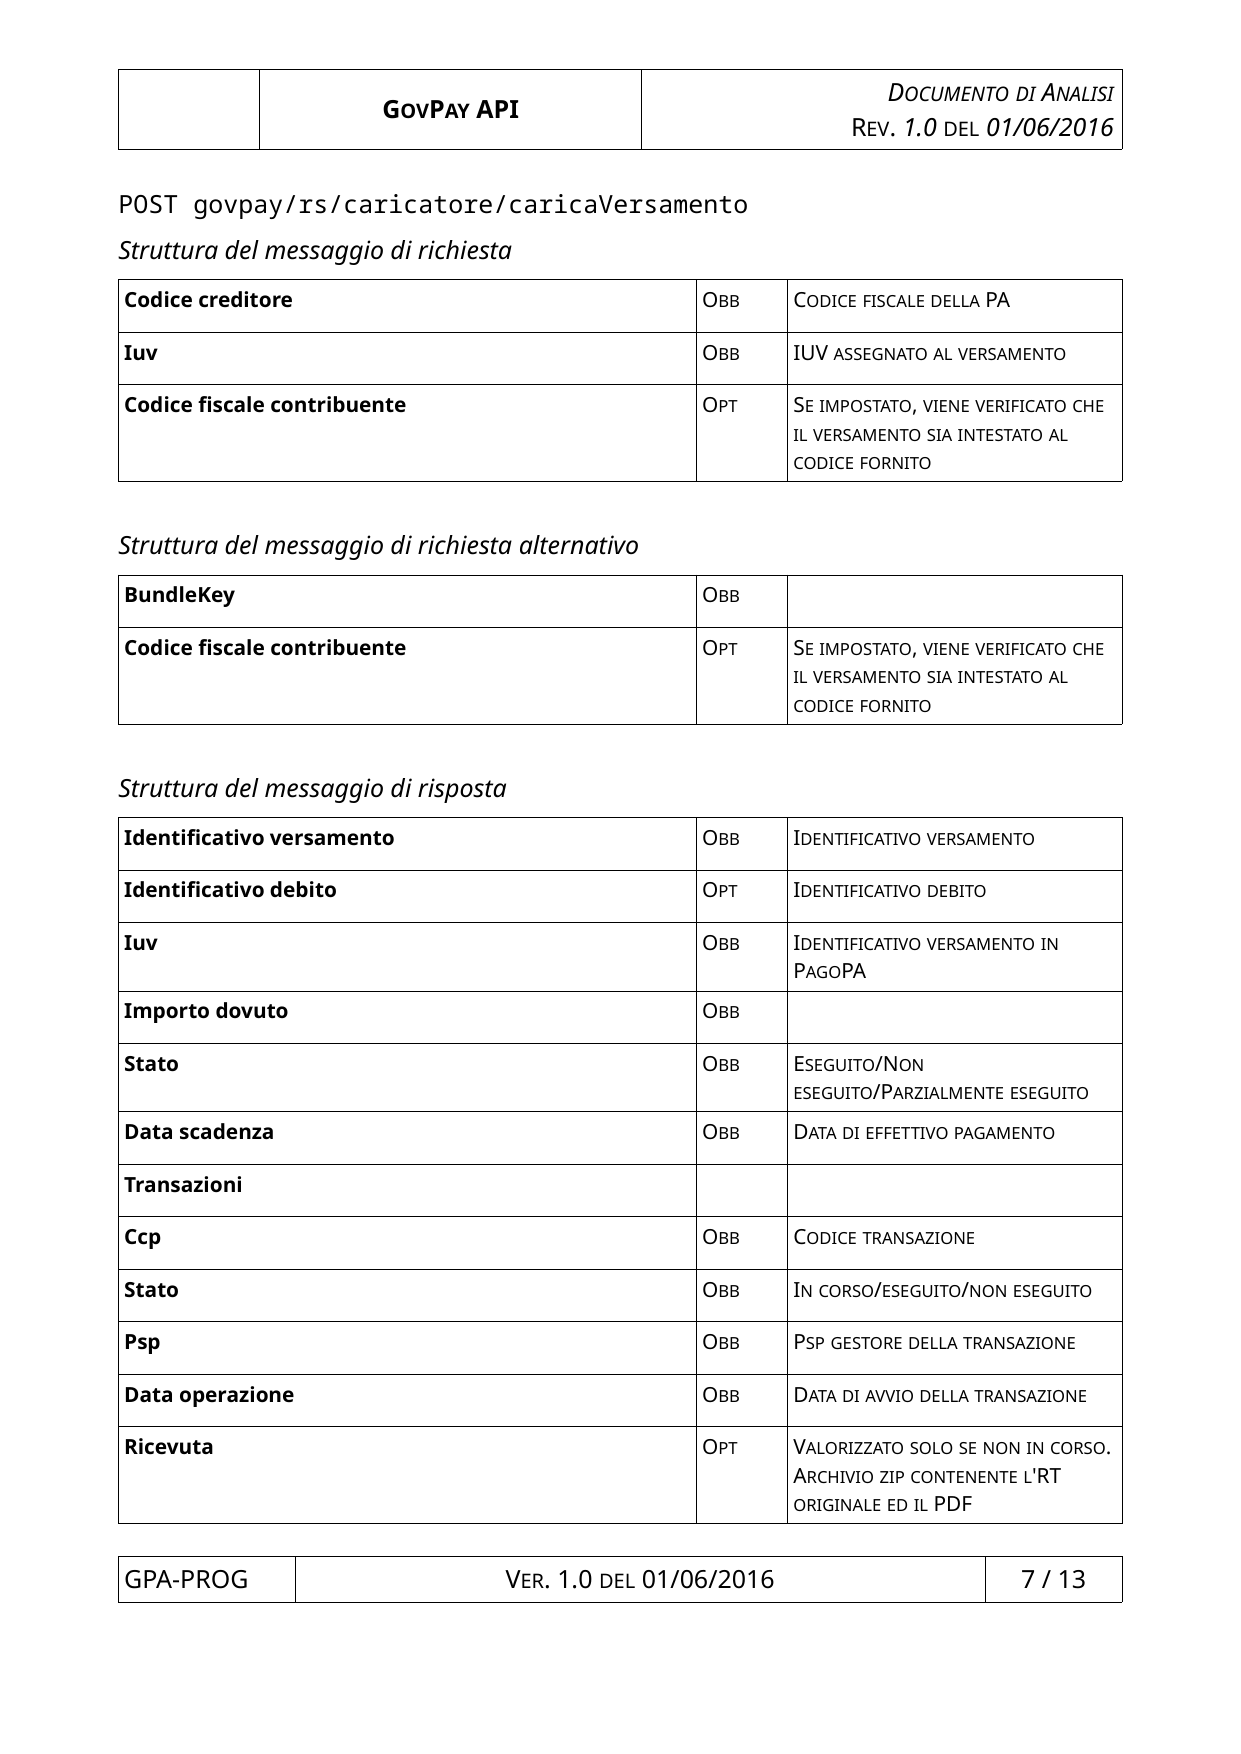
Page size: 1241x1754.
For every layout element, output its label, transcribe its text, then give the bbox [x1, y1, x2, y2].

table_cell Stato [119, 1270, 696, 1321]
table_cell Iuv [119, 333, 696, 384]
table_cell [697, 1165, 787, 1216]
table_cell Importo dovuto [119, 992, 696, 1043]
table_cell Psp [119, 1322, 696, 1374]
text POST govpay/rs/caricatore/caricaVersamento [118, 186, 1122, 220]
table_cell Obb [697, 1044, 787, 1111]
table_cell Codice transazione [788, 1217, 1122, 1269]
table_cell Transazioni [119, 1165, 696, 1216]
table_cell Data scadenza [119, 1112, 696, 1164]
table_cell Se impostato, viene verificato che il versamento sia intestato al codice fornito [788, 385, 1122, 481]
table_cell Identificativo debito [119, 871, 696, 922]
table_cell Ccp [119, 1217, 696, 1269]
table_header [788, 576, 1122, 627]
table_cell Iuv [119, 923, 696, 991]
table_header Codice fiscale della PA [788, 280, 1122, 332]
table_cell IUV assegnato al versamento [788, 333, 1122, 384]
table_header Obb [697, 280, 787, 332]
table_cell [788, 1165, 1122, 1216]
table_header Codice creditore [119, 280, 696, 332]
table_cell Stato [119, 1044, 696, 1111]
table_cell Identificativo debito [788, 871, 1122, 922]
table_cell Codice fiscale contribuente [119, 628, 696, 724]
table_cell Obb [697, 1322, 787, 1374]
table_cell Obb [697, 1217, 787, 1269]
table_cell Valorizzato solo se non in corso. Archivio zip contenente l'RT originale ed il PDF [788, 1427, 1122, 1523]
table_cell Obb [697, 1375, 787, 1426]
table_cell Opt [697, 871, 787, 922]
table_cell Codice fiscale contribuente [119, 385, 696, 481]
text Struttura del messaggio di risposta [118, 771, 1122, 804]
table_cell In corso/eseguito/non eseguito [788, 1270, 1122, 1321]
table_cell Data operazione [119, 1375, 696, 1426]
table_cell Data di avvio della transazione [788, 1375, 1122, 1426]
table_cell Opt [697, 385, 787, 481]
table_cell Obb [697, 1112, 787, 1164]
table_header BundleKey [119, 576, 696, 627]
table_header Obb [697, 576, 787, 627]
table_cell Identificativo versamento in PagoPA [788, 923, 1122, 991]
text Struttura del messaggio di richiesta [118, 233, 1122, 267]
table_cell Obb [697, 1270, 787, 1321]
table_cell Opt [697, 628, 787, 724]
table_cell Ricevuta [119, 1427, 696, 1523]
table_cell Data di effettivo pagamento [788, 1112, 1122, 1164]
table_cell Obb [697, 333, 787, 384]
table_cell Psp gestore della transazione [788, 1322, 1122, 1374]
table_cell Obb [697, 992, 787, 1043]
table_cell Opt [697, 1427, 787, 1523]
table_header Identificativo versamento [119, 818, 696, 869]
table_header Obb [697, 818, 787, 869]
table_cell Se impostato, viene verificato che il versamento sia intestato al codice fornito [788, 628, 1122, 724]
table_cell [788, 992, 1122, 1043]
table_header Identificativo versamento [788, 818, 1122, 869]
table_cell Eseguito/Non eseguito/Parzialmente eseguito [788, 1044, 1122, 1111]
table_cell Obb [697, 923, 787, 991]
text Struttura del messaggio di richiesta alternativo [118, 528, 1122, 562]
